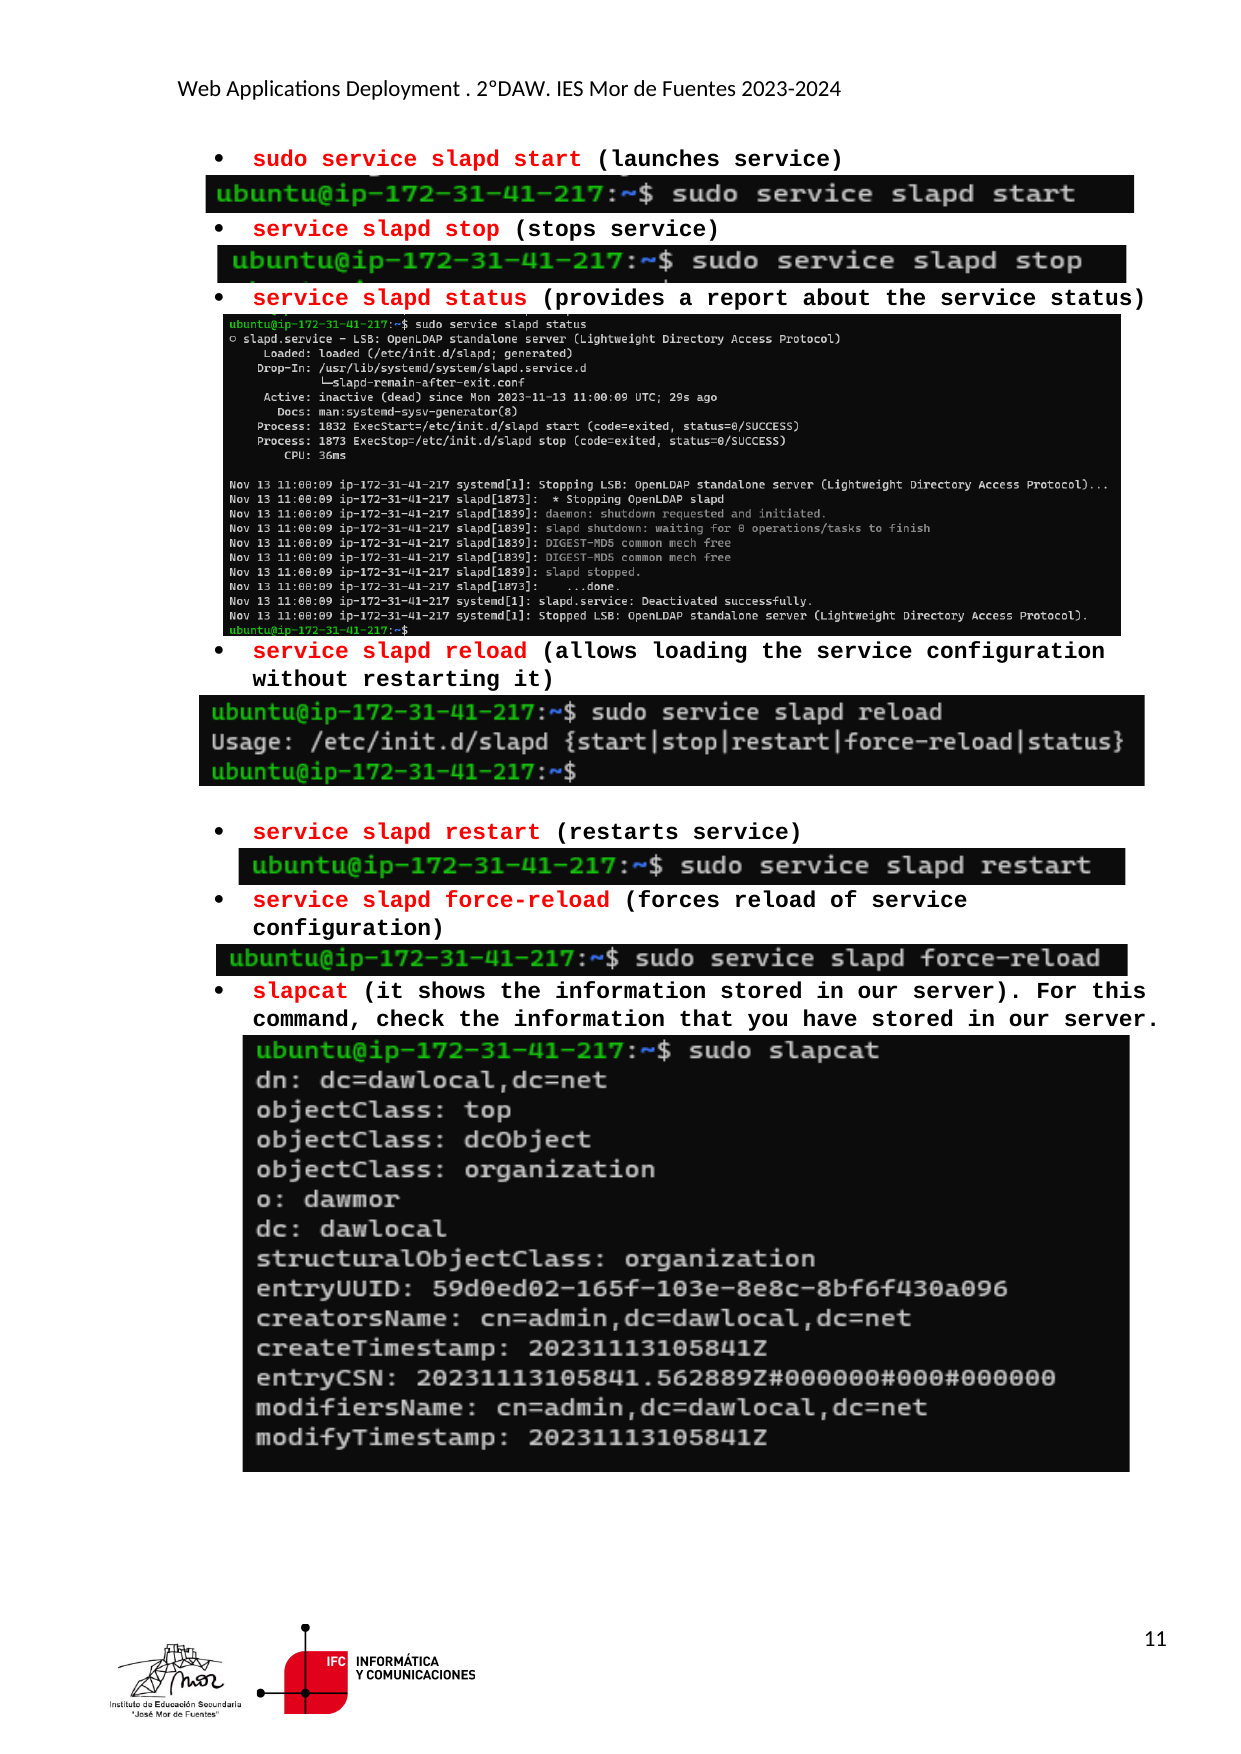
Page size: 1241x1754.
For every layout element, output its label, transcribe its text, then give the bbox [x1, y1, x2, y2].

list sudo service slapd start (launches service) [215, 148, 1167, 173]
list service slapd stop (stops service) [215, 206, 1167, 243]
list service slapd restart (restarts service) [215, 820, 1167, 846]
picture [242, 1035, 1130, 1472]
list service slapd force-reload (forces reload of service configuration) [215, 878, 1167, 942]
list service slapd reload (allows loading the service configuration without restarting it) [215, 345, 1167, 693]
picture [217, 245, 1127, 283]
picture [199, 695, 1145, 786]
picture [216, 944, 1128, 976]
picture [238, 848, 1126, 885]
list service slapd status (provides a report about the service status) [215, 275, 1167, 313]
picture [256, 1624, 475, 1714]
picture [100, 1631, 249, 1736]
list slapcat (it shows the information stored in our server). For this command, check the information that you have stored in our server. [215, 974, 1167, 1033]
picture [205, 175, 1135, 213]
picture [223, 314, 1121, 636]
